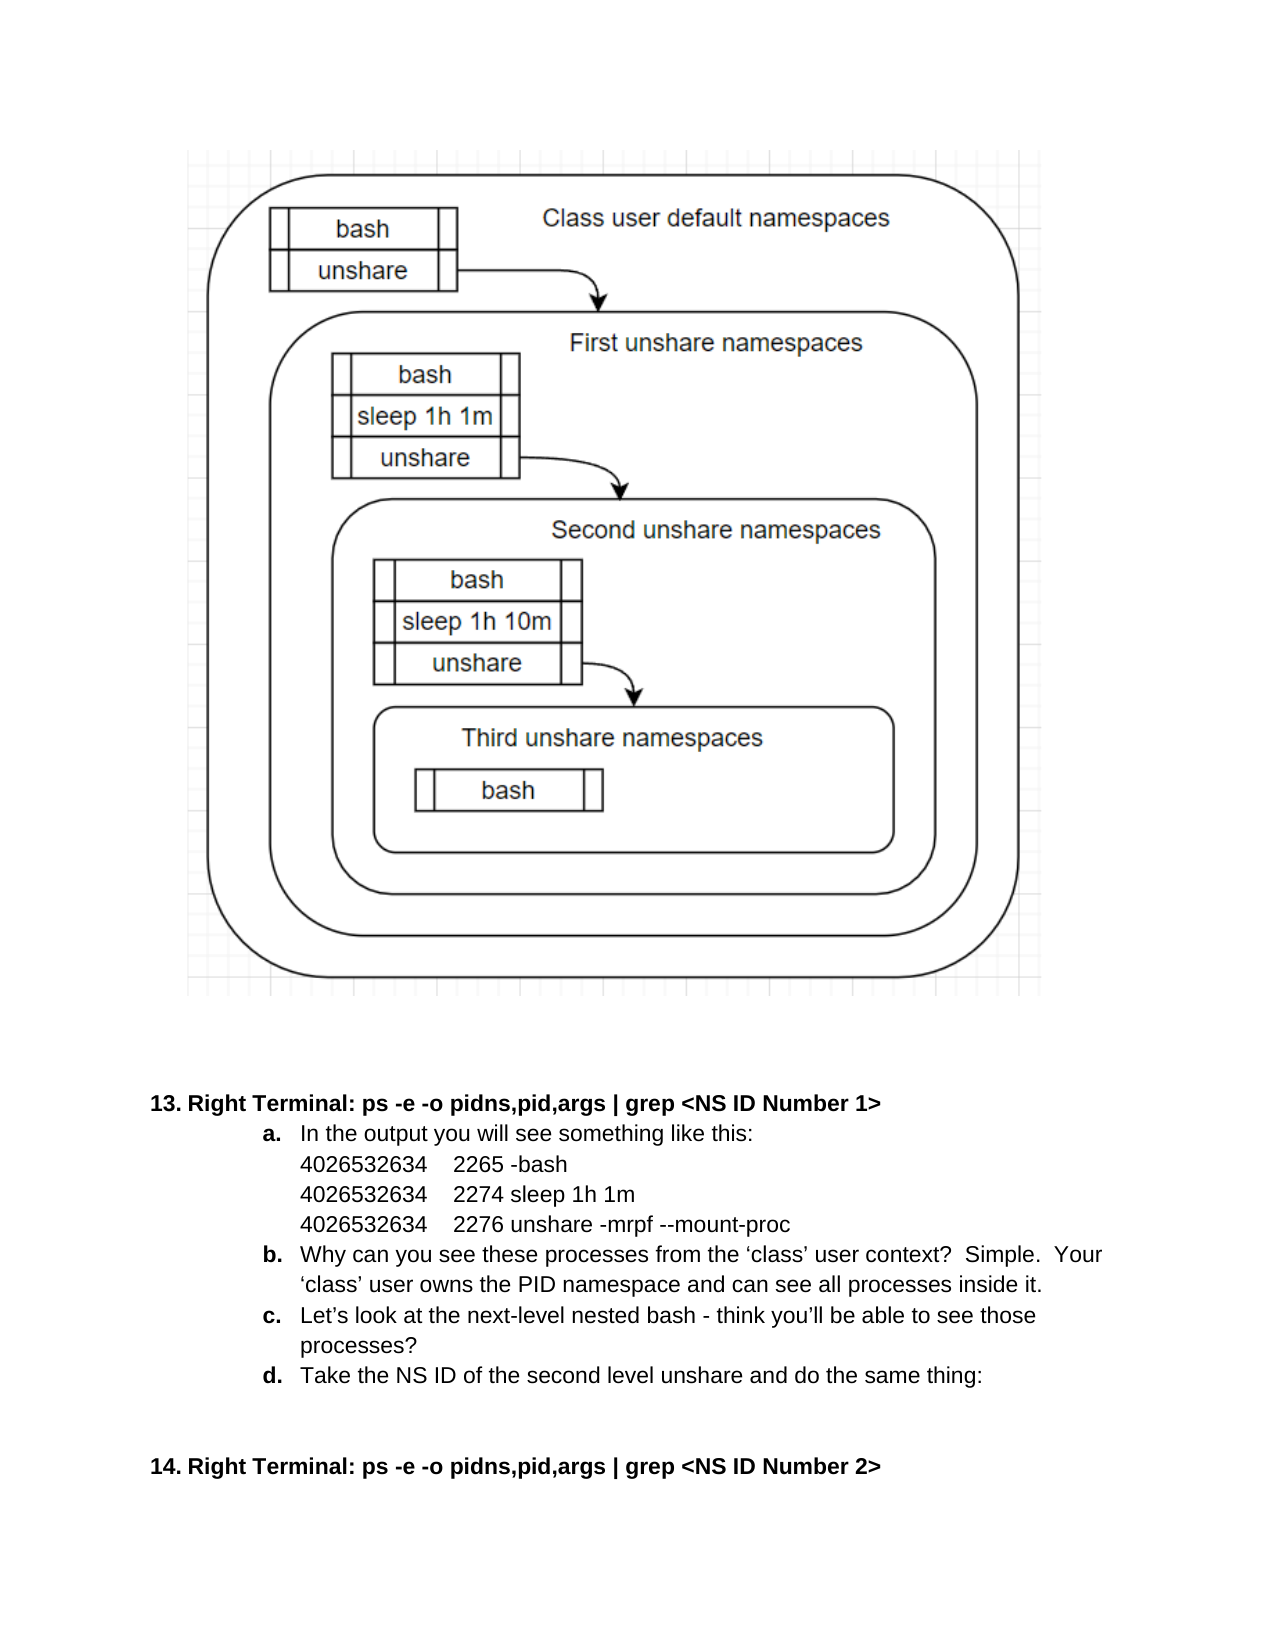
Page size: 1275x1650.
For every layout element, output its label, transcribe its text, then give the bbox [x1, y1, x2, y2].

list Right Terminal: ps -e -o pidns,pid,args | grep <NS ID Number 2> [150, 1453, 1125, 1479]
list Right Terminal: ps -e -o pidns,pid,args | grep <NS ID Number 1> [150, 1090, 1125, 1116]
list [1042, 150, 1125, 996]
text 4026532634 2265 -bash [300, 1151, 1125, 1177]
list Why can you see these processes from the ‘class’ user context? Simple. Your ‘class’ user owns the PID namespace and can see all processes inside it. [262, 1241, 1125, 1298]
list [150, 150, 187, 996]
text 4026532634 2274 sleep 1h 1m [300, 1181, 1125, 1207]
list In the output you will see something like this: [262, 1120, 1125, 1147]
picture [187, 150, 1042, 996]
text 4026532634 2276 unshare -mrpf --mount-proc [300, 1211, 1125, 1237]
list Let’s look at the next-level nested bash - think you’ll be able to see those processes? [262, 1302, 1125, 1358]
list Take the NS ID of the second level unshare and do the same thing: [262, 1362, 1125, 1418]
